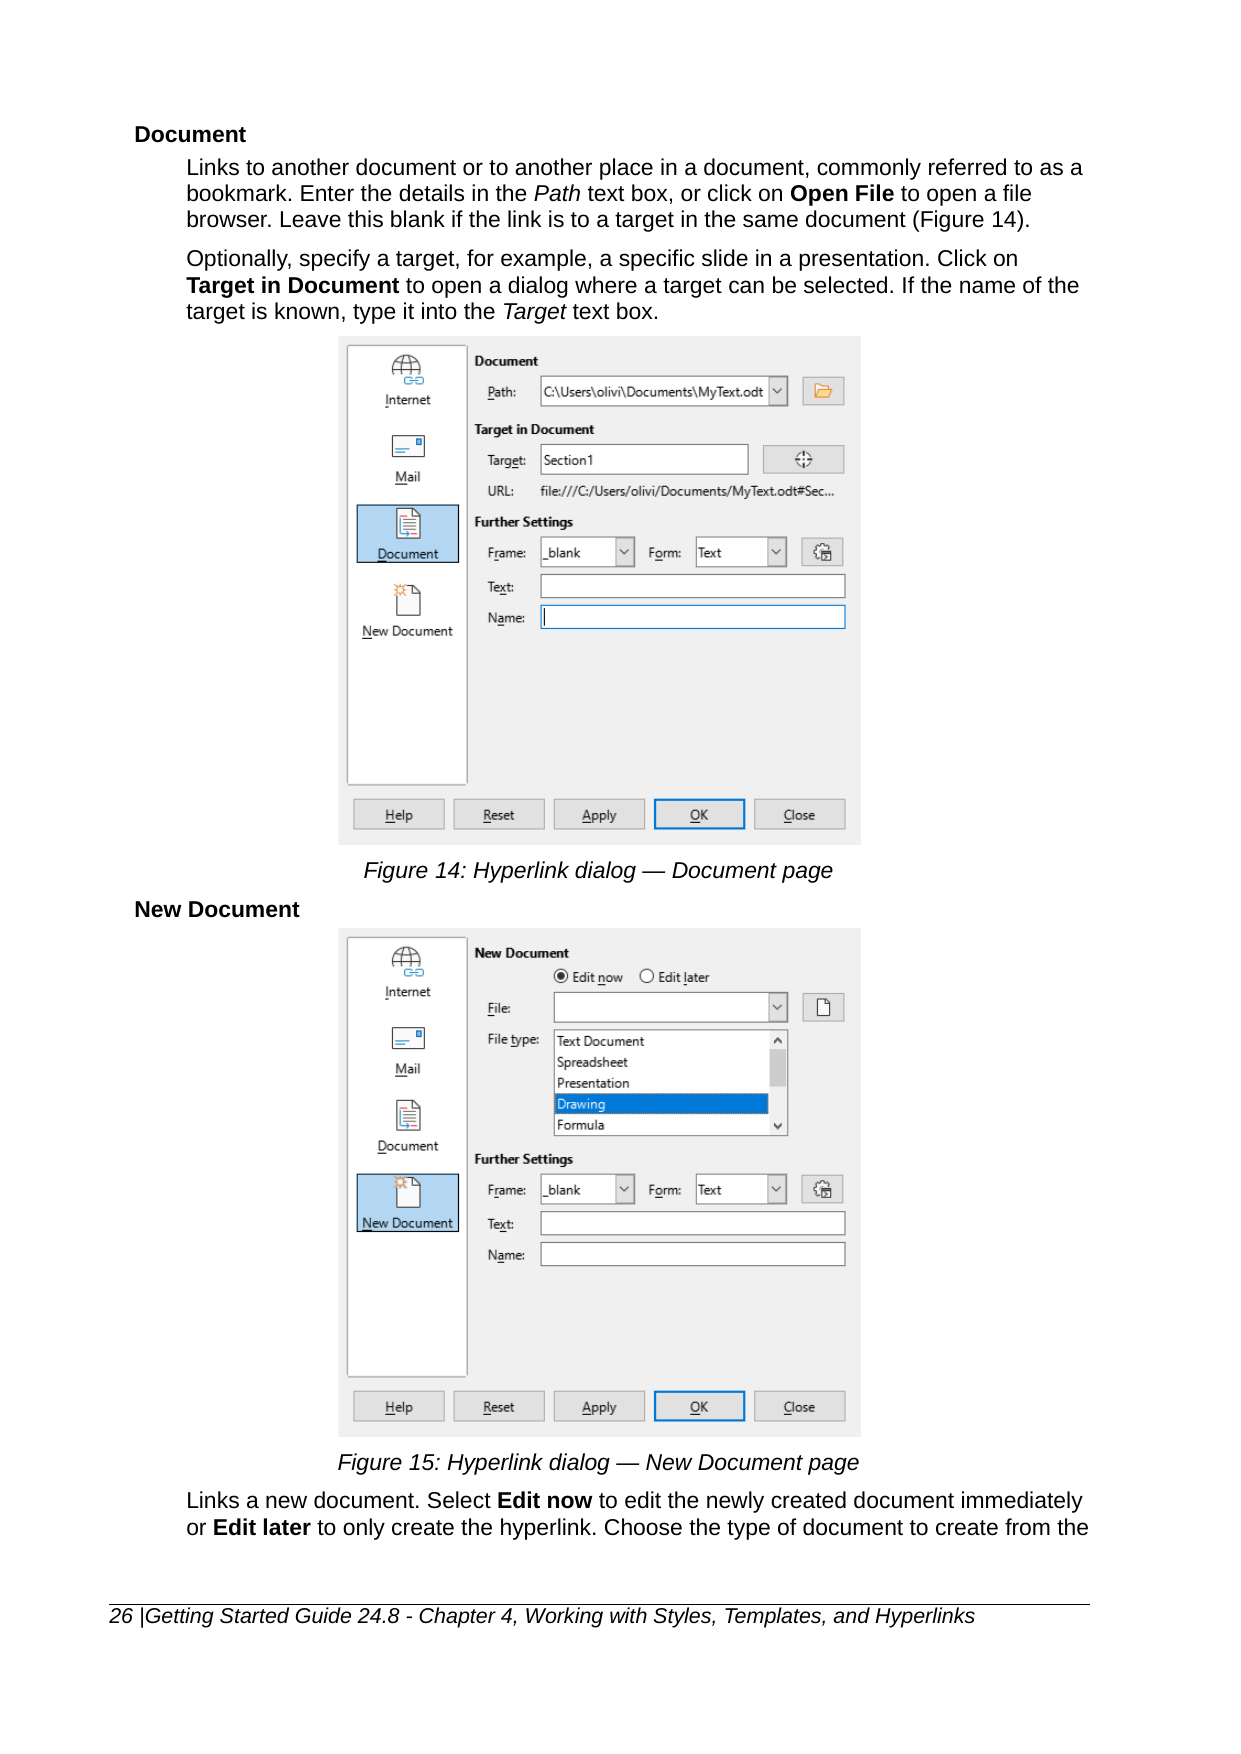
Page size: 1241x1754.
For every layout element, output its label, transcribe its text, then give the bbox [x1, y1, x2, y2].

picture [338, 928, 861, 1437]
text New Document [134, 896, 1090, 922]
text Links to another document or to another place in a document, commonly referred to as a bookmark. Enter the details in the Path text box, or click on Open File to open a file browser. Leave this blank if the link is to a target in the same document (Figure 14). [186, 154, 1090, 233]
picture [338, 336, 861, 845]
text Figure 15: Hyperlink dialog — New Document page [337, 1449, 862, 1475]
text Document [134, 121, 1090, 147]
text Links a new document. Select Edit now to edit the newly created document immediately or Edit later to only create the hyperlink. Choose the type of document to create from the [186, 1487, 1090, 1540]
text Optionally, specify a target, for example, a specific slide in a presentation. Click on Target in Document to open a dialog where a target can be selected. If the name of the target is known, type it into the Target text box. [186, 245, 1090, 324]
text Figure 14: Hyperlink dialog — Document page [338, 857, 861, 883]
